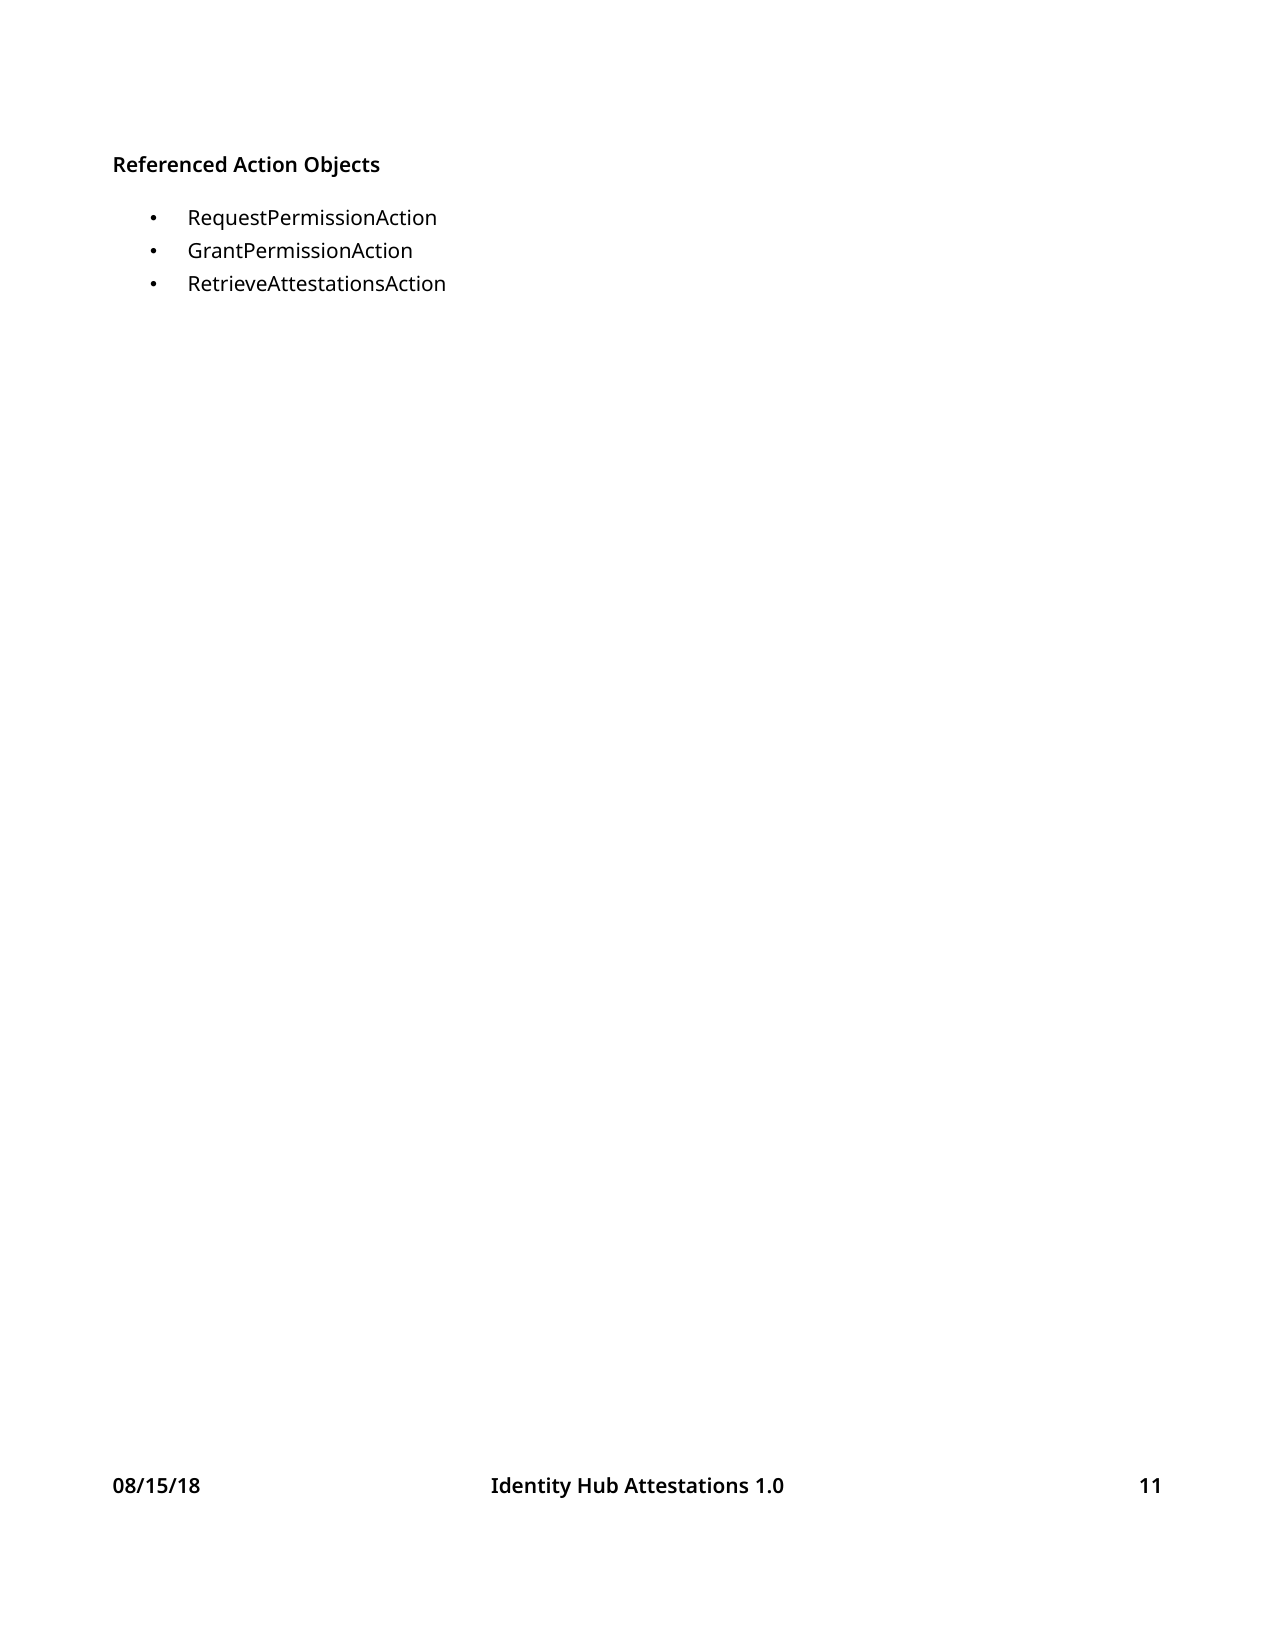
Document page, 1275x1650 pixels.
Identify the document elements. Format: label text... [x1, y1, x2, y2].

list GrantPermissionAction [150, 236, 1162, 264]
text Referenced Action Objects [112, 150, 1162, 178]
list RequestPermissionAction [150, 203, 1162, 232]
list RetrieveAttestationsAction [150, 269, 1162, 297]
